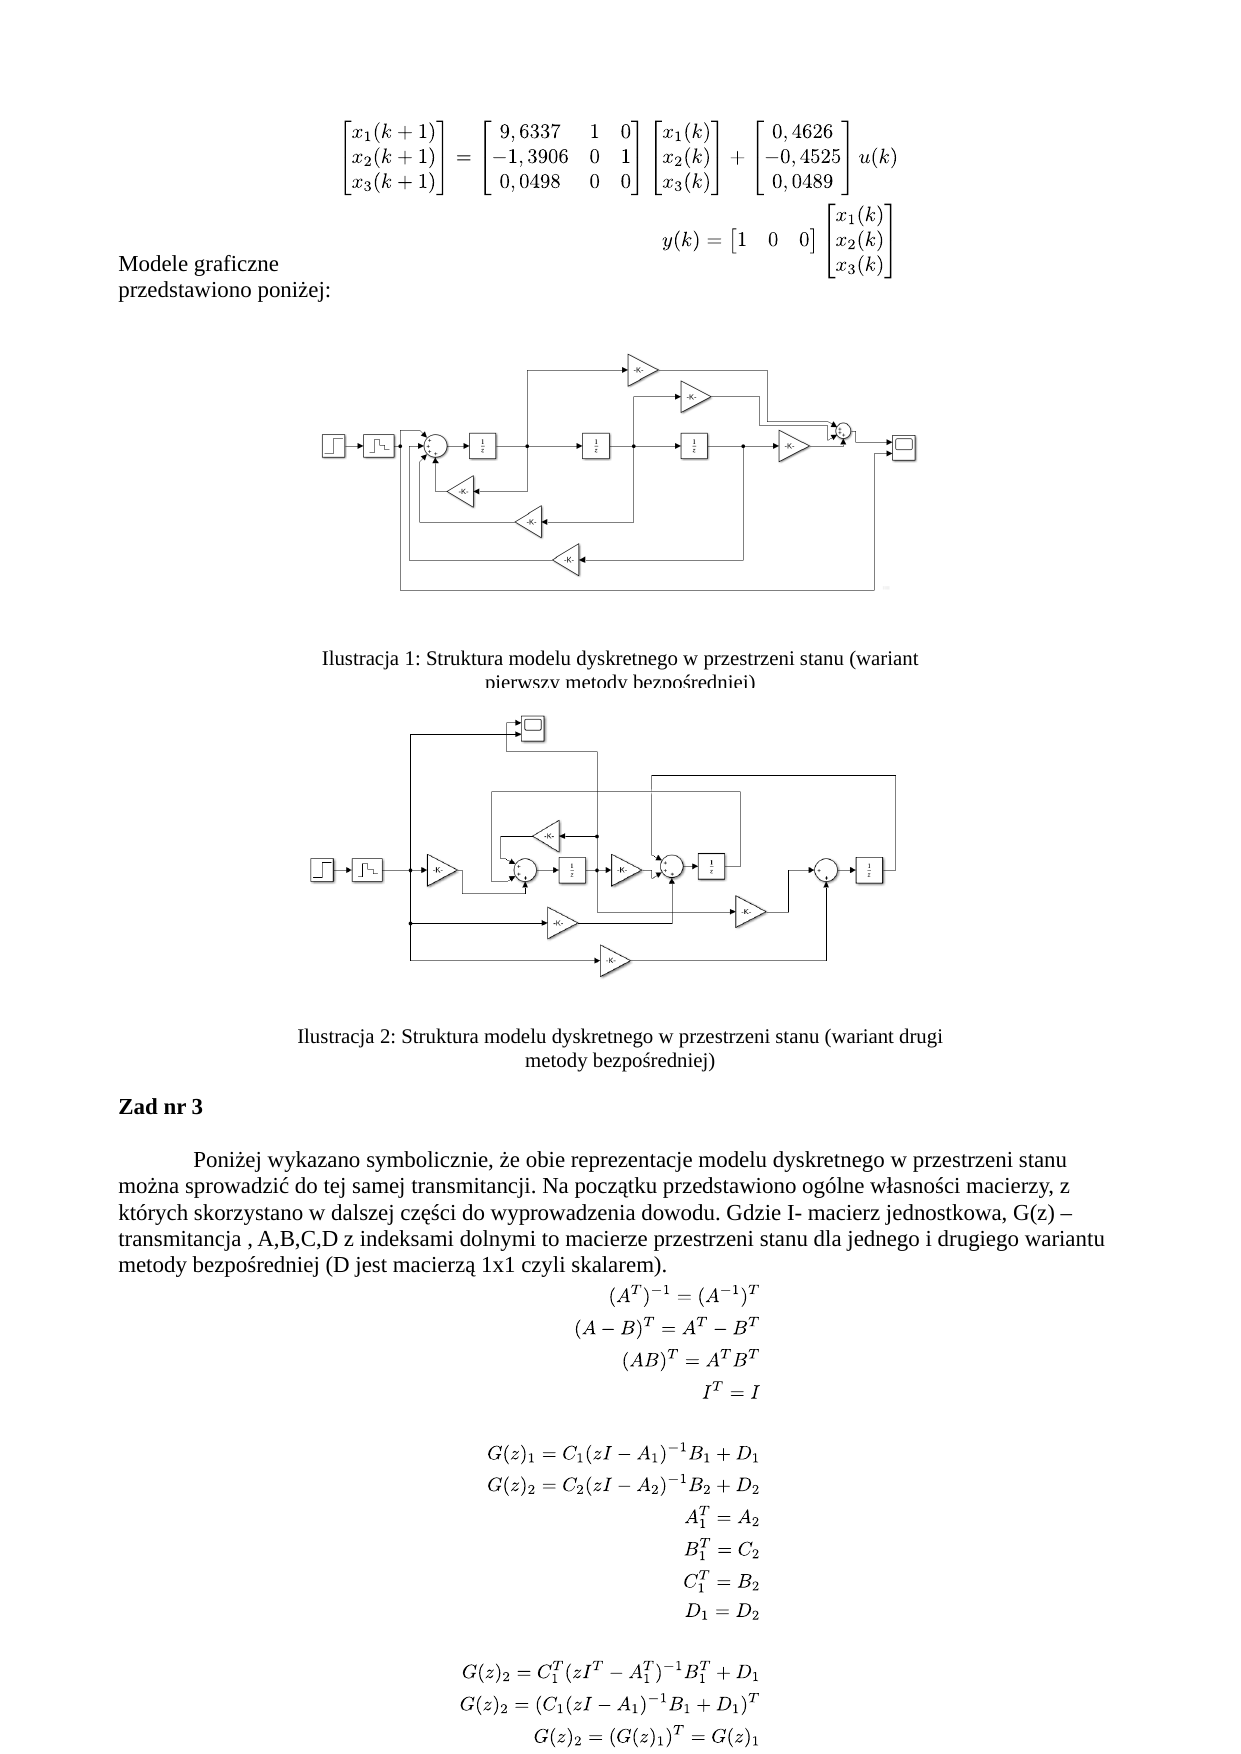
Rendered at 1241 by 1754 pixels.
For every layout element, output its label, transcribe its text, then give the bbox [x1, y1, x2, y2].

picture [292, 700, 948, 1025]
text Ilustracja 2: Struktura modelu dyskretnego w przestrzeni stanu (wariant drugi metody bezpośredniej) [292, 1025, 948, 1072]
text Modele graficzne przedstawiono poniżej: [118, 250, 1122, 303]
picture [292, 336, 948, 647]
text Ilustracja 1: Struktura modelu dyskretnego w przestrzeni stanu (wariant pierwszy metody bezpośredniej) [292, 647, 948, 688]
text Zad nr 3 [118, 1093, 1122, 1119]
text Poniżej wykazano symbolicznie, że obie reprezentacje modelu dyskretnego w przestrzeni stanu można sprowadzić do tej samej transmitancji. Na początku przedstawiono ogólne własności macierzy, z których skorzystano w dalszej części do wyprowadzenia dowodu. Gdzie I- macierz jednostkowa, G(z) – transmitancja , A,B,C,D z indeksami dolnymi to macierze przestrzeni stanu dla jednego i drugiego wariantu metody bezpośredniej (D jest macierzą 1x1 czyli skalarem). [118, 1146, 1122, 1278]
